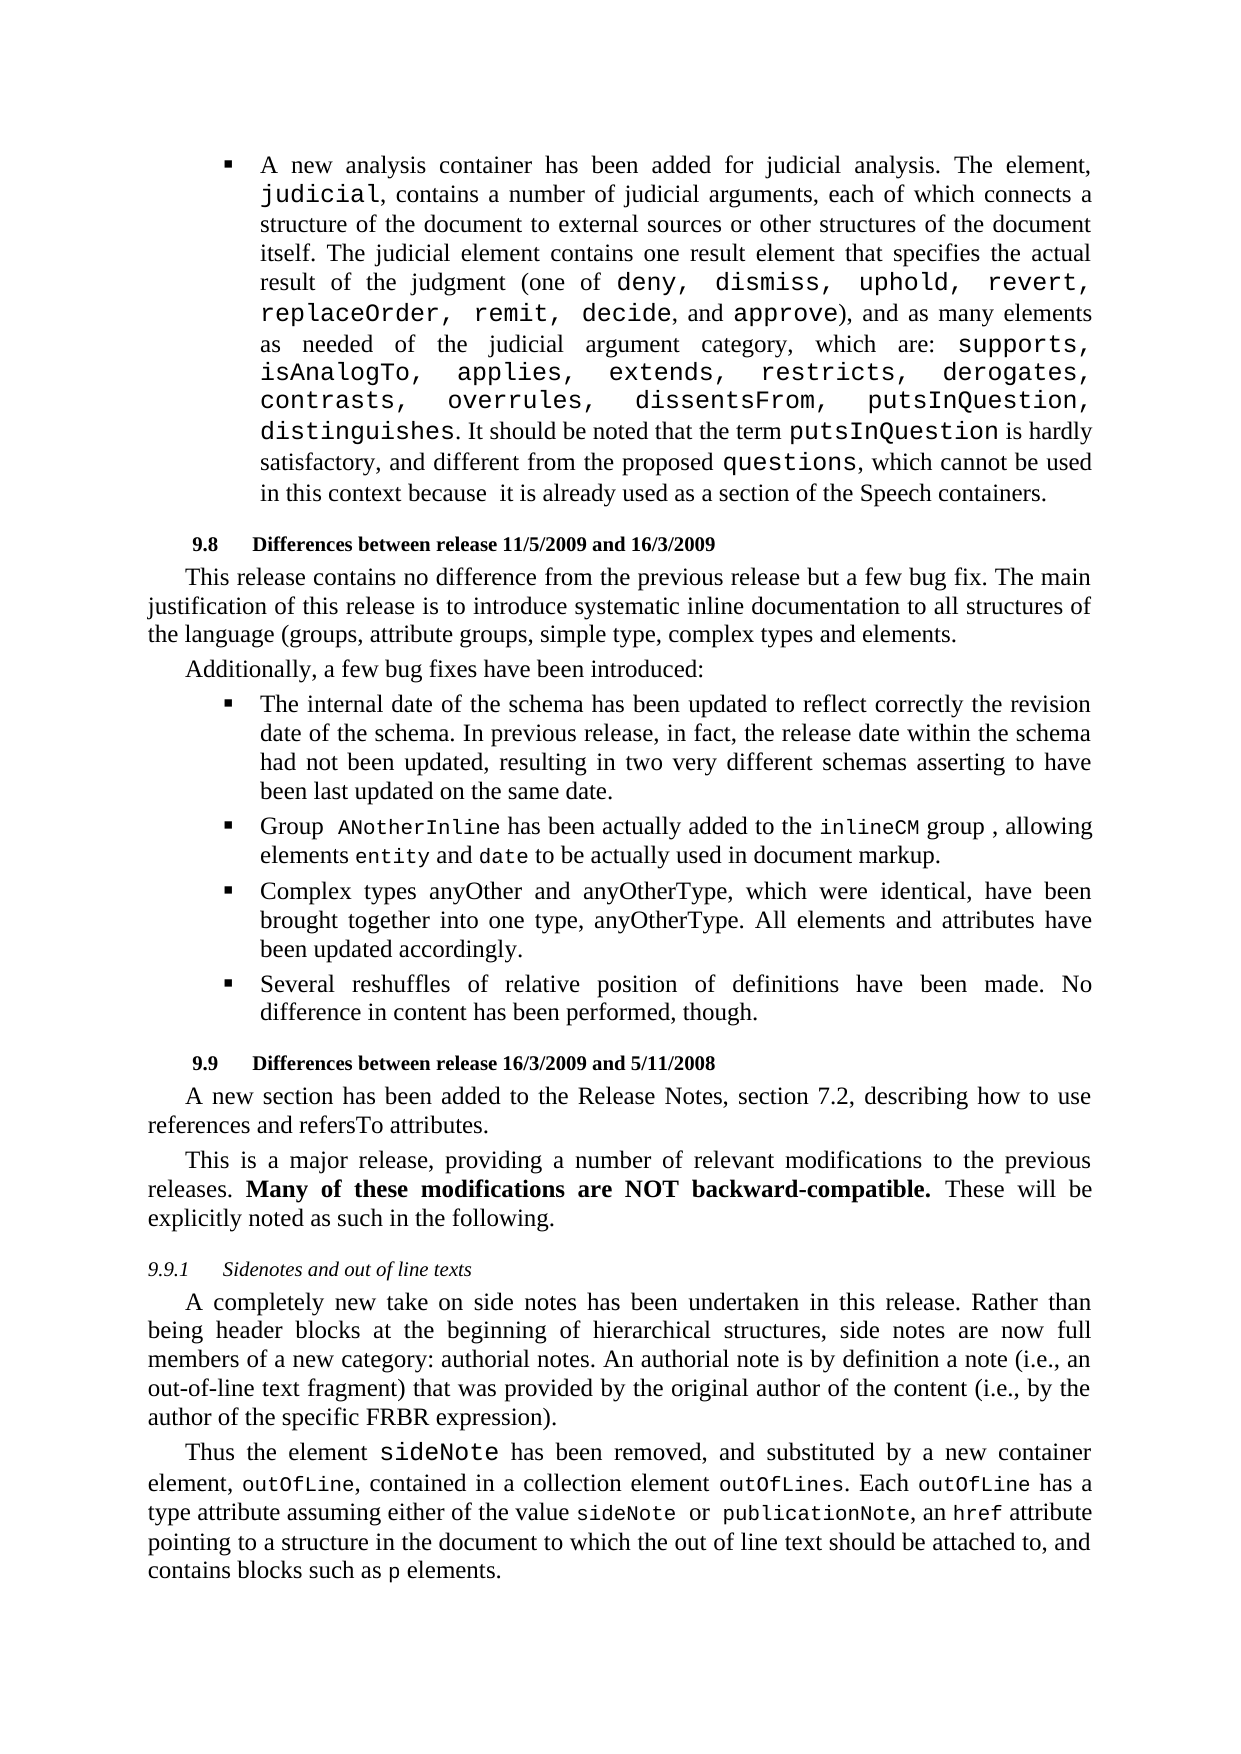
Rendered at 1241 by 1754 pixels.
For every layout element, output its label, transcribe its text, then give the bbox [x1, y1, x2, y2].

subtitle Differences between release 11/5/2009 and 16/3/2009 [192, 532, 1092, 556]
list A new analysis container has been added for judicial analysis. The element, judicial, contains a number of judicial arguments, each of which connects a structure of the document to external sources or other structures of the document itself. The judicial element contains one result element that specifies the actual result of the judgment (one of deny, dismiss, uphold, revert, replaceOrder, remit, decide, and approve), and as many elements as needed of the judicial argument category, which are: supports, isAnalogTo, applies, extends, restricts, derogates, contrasts, overrules, dissentsFrom, putsInQuestion, distinguishes. It should be noted that the term putsInQuestion is hardly satisfactory, and different from the proposed questions, which cannot be used in this context because it is already used as a section of the Speech containers. [222, 150, 1092, 507]
text Thus the element sideNote has been removed, and substituted by a new container element, outOfLine, contained in a collection element outOfLines. Each outOfLine has a type attribute assuming either of the value sideNote or publicationNote, an href attribute pointing to a structure in the document to which the out of line text should be attached to, and contains blocks such as p elements. [148, 1437, 1092, 1585]
text This release contains no difference from the previous release but a few bug fix. The main justification of this release is to introduce systematic inline documentation to all structures of the language (groups, attribute groups, simple type, complex types and elements. [148, 562, 1092, 648]
list Group ANotherInline has been actually added to the inlineCM group , allowing elements entity and date to be actually used in document markup. [222, 811, 1092, 870]
text A new section has been added to the Release Notes, section 7.2, describing how to use references and refersTo attributes. [148, 1081, 1092, 1139]
list Complex types anyOther and anyOtherType, which were identical, have been brought together into one type, anyOtherType. All elements and attributes have been updated accordingly. [222, 876, 1092, 962]
list Several reshuffles of relative position of definitions have been made. No difference in content has been performed, though. [222, 969, 1092, 1026]
list The internal date of the schema has been updated to reflect correctly the revision date of the schema. In previous release, in fact, the release date within the schema had not been updated, resulting in two very different schemas asserting to have been last updated on the same date. [222, 689, 1092, 804]
text This is a major release, providing a number of relevant modifications to the previous releases. Many of these modifications are NOT backward-compatible. These will be explicitly noted as such in the following. [148, 1145, 1092, 1231]
subtitle Sidenotes and out of line texts [148, 1256, 1092, 1281]
text Additionally, a few bug fixes have been introduced: [148, 654, 1092, 683]
text A completely new take on side notes has been undertaken in this release. Rather than being header blocks at the beginning of hierarchical structures, side notes are now full members of a new category: authorial notes. An authorial note is by definition a note (i.e., an out-of-line text fragment) that was provided by the original author of the content (i.e., by the author of the specific FRBR expression). [148, 1287, 1092, 1431]
subtitle Differences between release 16/3/2009 and 5/11/2008 [192, 1051, 1092, 1075]
